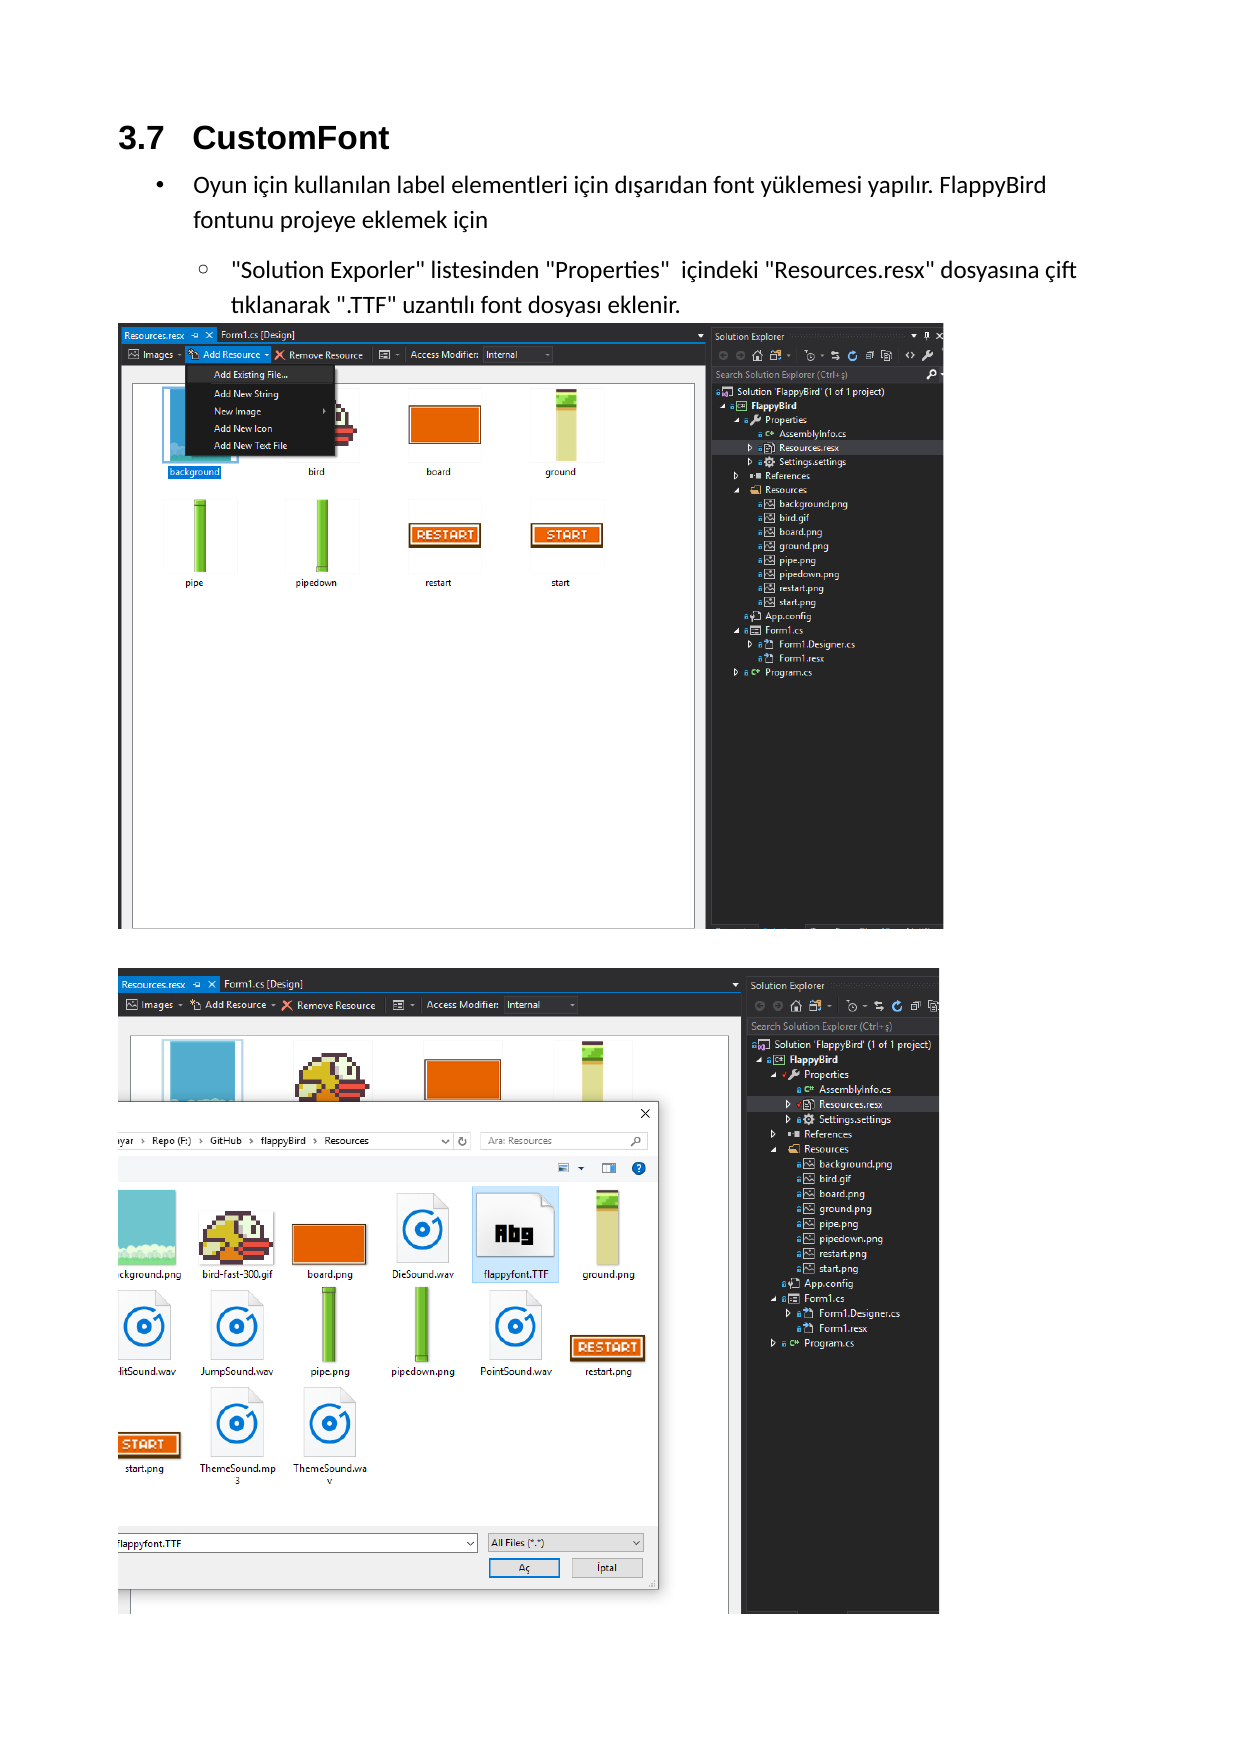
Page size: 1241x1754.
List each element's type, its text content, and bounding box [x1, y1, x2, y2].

picture [118, 968, 940, 1614]
subtitle CustomFont [118, 118, 1122, 157]
list "Solution Exporler" listesinden "Properties" içindeki "Resources.resx" dosyasına çift tıklanarak ".TTF" uzantılı font dosyası eklenir. [193, 254, 1122, 319]
picture [118, 323, 944, 929]
list Oyun için kullanılan label elementleri için dışarıdan font yüklemesi yapılır. FlappyBird fontunu projeye eklemek için [156, 169, 1122, 235]
